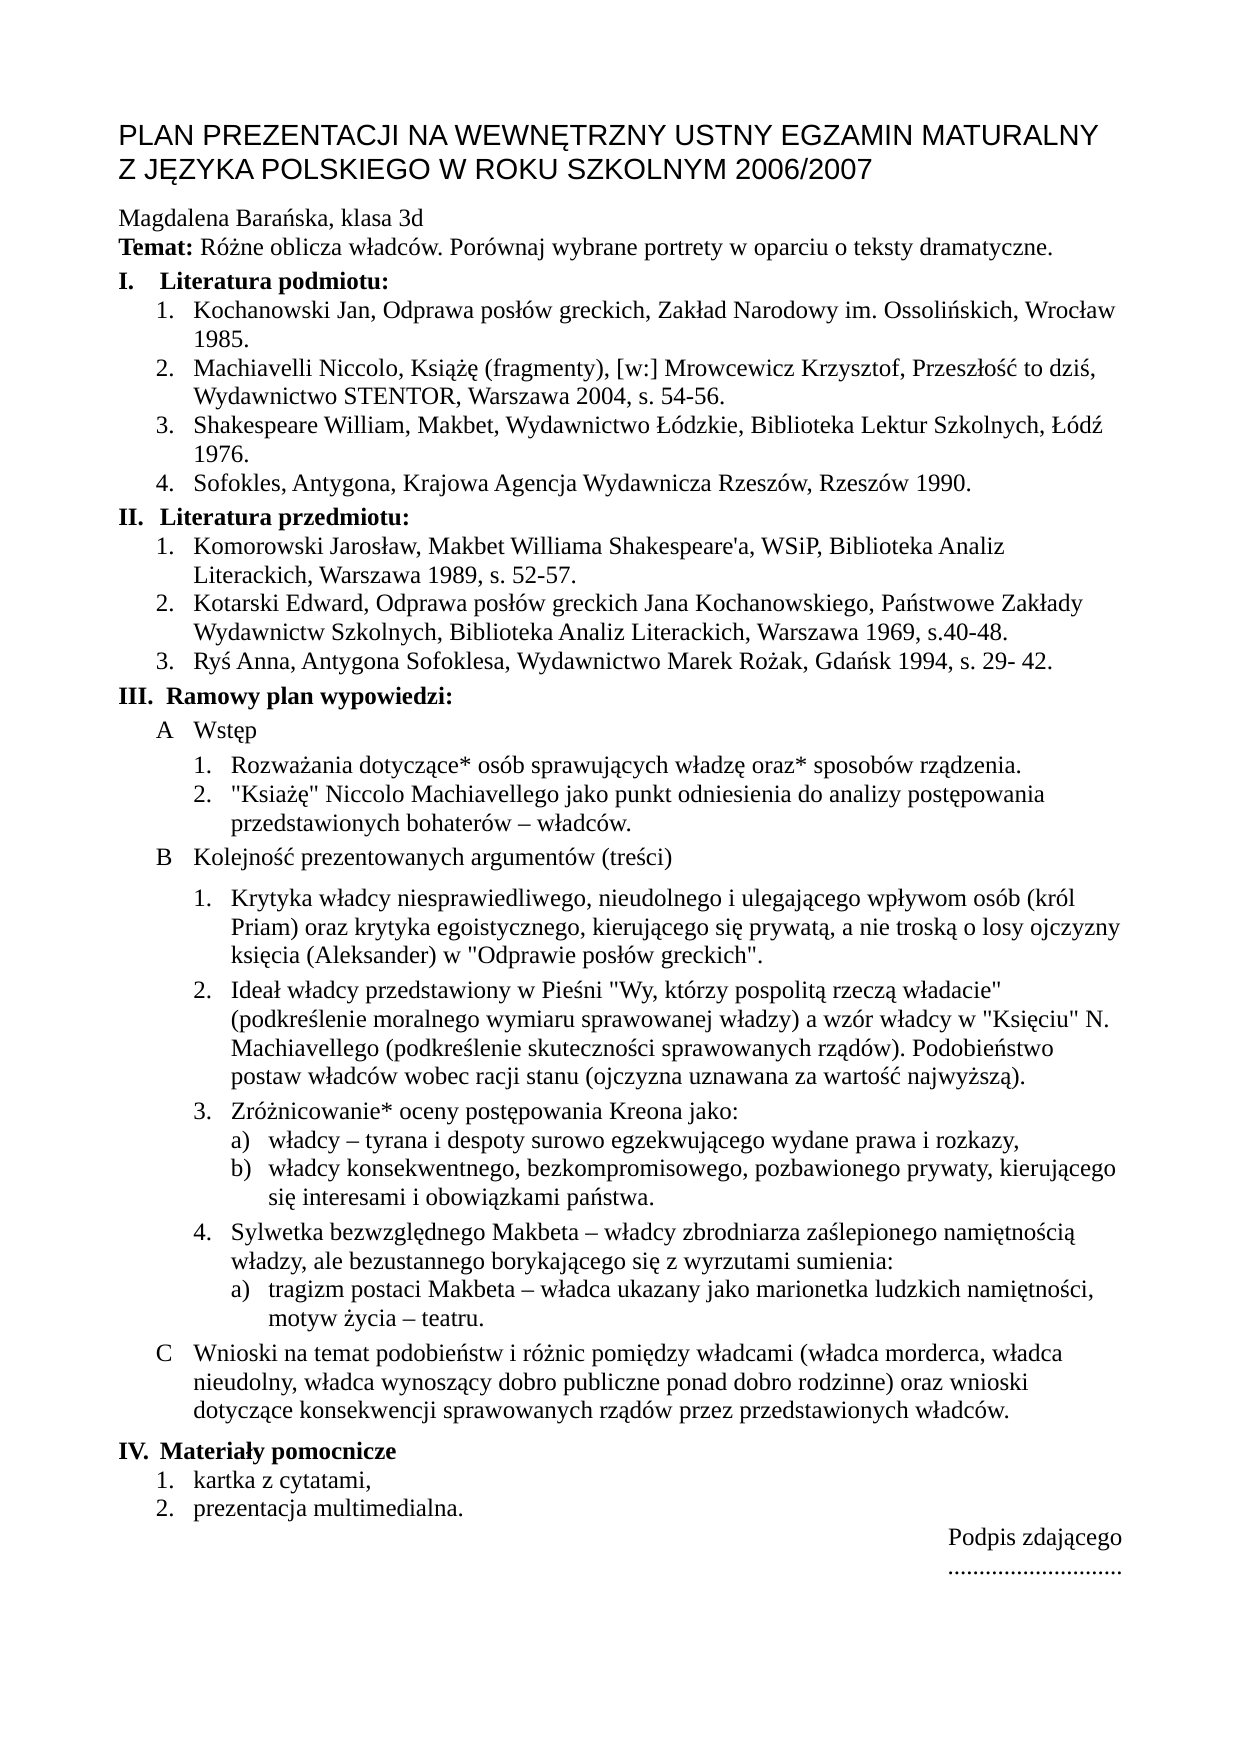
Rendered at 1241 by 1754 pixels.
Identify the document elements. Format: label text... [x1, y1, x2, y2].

list tragizm postaci Makbeta – władca ukazany jako marionetka ludzkich namiętności, motyw życia – teatru. [231, 1274, 1122, 1332]
list Wnioski na temat podobieństw i różnic pomiędzy władcami (władca morderca, władca nieudolny, władca wynoszący dobro publiczne ponad dobro rodzinne) oraz wnioski dotyczące konsekwencji sprawowanych rządów przez przedstawionych władców. [156, 1338, 1122, 1424]
list Ideał władcy przedstawiony w Pieśni "Wy, którzy pospolitą rzeczą władacie" (podkreślenie moralnego wymiaru sprawowanej władzy) a wzór władcy w "Księciu" N. Machiavellego (podkreślenie skuteczności sprawowanych rządów). Podobieństwo postaw władców wobec racji stanu (ojczyzna uznawana za wartość najwyższą). [193, 975, 1122, 1090]
list Ryś Anna, Antygona Sofoklesa, Wydawnictwo Marek Rożak, Gdańsk 1994, s. 29- 42. [156, 646, 1122, 675]
text ............................ [118, 1551, 1122, 1580]
list władcy konsekwentnego, bezkompromisowego, pozbawionego prywaty, kierującego się interesami i obowiązkami państwa. [231, 1153, 1122, 1211]
list władcy – tyrana i despoty surowo egzekwującego wydane prawa i rozkazy, [231, 1125, 1122, 1153]
text Podpis zdającego [118, 1522, 1122, 1551]
list Sylwetka bezwzględnego Makbeta – władcy zbrodniarza zaślepionego namiętnością władzy, ale bezustannego borykającego się z wyrzutami sumienia: [193, 1217, 1122, 1274]
list Kotarski Edward, Odprawa posłów greckich Jana Kochanowskiego, Państwowe Zakłady Wydawnictw Szkolnych, Biblioteka Analiz Literackich, Warszawa 1969, s.40-48. [156, 588, 1122, 646]
list kartka z cytatami, [156, 1465, 1122, 1493]
list Kochanowski Jan, Odprawa posłów greckich, Zakład Narodowy im. Ossolińskich, Wrocław 1985. [156, 295, 1122, 353]
list Shakespeare William, Makbet, Wydawnictwo Łódzkie, Biblioteka Lektur Szkolnych, Łódź 1976. [156, 410, 1122, 468]
text Magdalena Barańska, klasa 3d [118, 203, 1122, 232]
list Komorowski Jarosław, Makbet Williama Shakespeare'a, WSiP, Biblioteka Analiz Literackich, Warszawa 1989, s. 52-57. [156, 531, 1122, 588]
text PLAN PREZENTACJI NA WEWNĘTRZNY USTNY EGZAMIN MATURALNY Z JĘZYKA POLSKIEGO W ROKU SZKOLNYM 2006/2007 [118, 118, 1122, 185]
list Kolejność prezentowanych argumentów (treści) [156, 842, 1122, 871]
list Zróżnicowanie* oceny postępowania Kreona jako: [193, 1096, 1122, 1125]
list Machiavelli Niccolo, Książę (fragmenty), [w:] Mrowcewicz Krzysztof, Przeszłość to dziś, Wydawnictwo STENTOR, Warszawa 2004, s. 54-56. [156, 353, 1122, 410]
list "Ksiażę" Niccolo Machiavellego jako punkt odniesienia do analizy postępowania przedstawionych bohaterów – władców. [193, 779, 1122, 836]
list Materiały pomocnicze [118, 1436, 1122, 1465]
list Wstęp [156, 715, 1122, 744]
list Literatura przedmiotu: [118, 502, 1122, 531]
text Temat: Różne oblicza władców. Porównaj wybrane portrety w oparciu o teksty dramatyczne. [118, 232, 1122, 260]
list prezentacja multimedialna. [156, 1493, 1122, 1522]
list Rozważania dotyczące* osób sprawujących władzę oraz* sposobów rządzenia. [193, 750, 1122, 779]
list Krytyka władcy niesprawiedliwego, nieudolnego i ulegającego wpływom osób (król Priam) oraz krytyka egoistycznego, kierującego się prywatą, a nie troską o losy ojczyzny księcia (Aleksander) w "Odprawie posłów greckich". [193, 883, 1122, 969]
list Literatura podmiotu: [118, 266, 1122, 295]
list Ramowy plan wypowiedzi: [118, 681, 1122, 709]
list Sofokles, Antygona, Krajowa Agencja Wydawnicza Rzeszów, Rzeszów 1990. [156, 468, 1122, 496]
